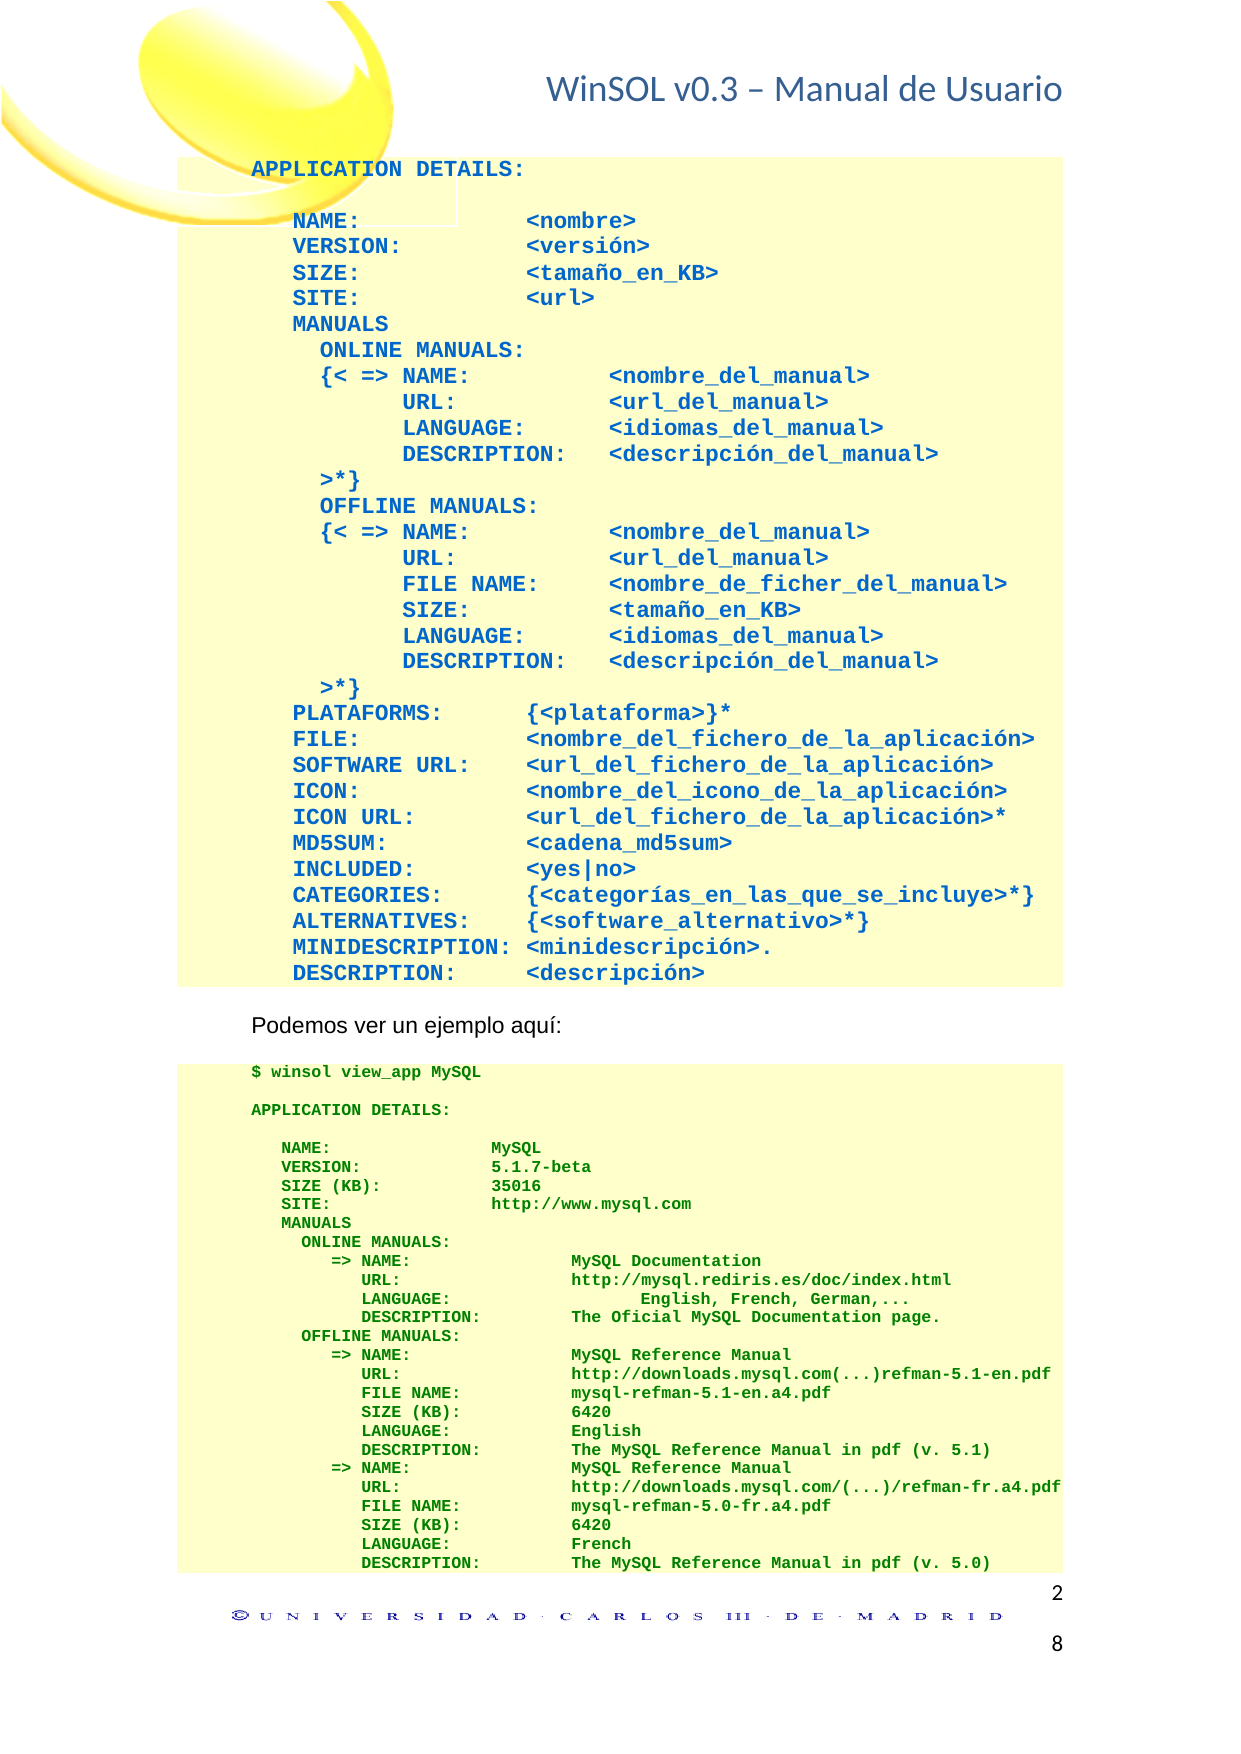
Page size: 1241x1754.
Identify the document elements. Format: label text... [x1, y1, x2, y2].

text {< => NAME: <nombre_del_manual> [177, 364, 1063, 391]
text APPLICATION DETAILS: [458, 157, 1063, 183]
text URL: http://downloads.mysql.com(...)refman-5.1-en.pdf [177, 1366, 1063, 1384]
text {< => NAME: <nombre_del_manual> [177, 520, 1063, 546]
text APPLICATION DETAILS: [177, 1102, 1063, 1121]
text DESCRIPTION: The Oficial MySQL Documentation page. [177, 1309, 1063, 1328]
text >*} [177, 676, 1063, 702]
text LANGUAGE: English, French, German,... [177, 1290, 1063, 1309]
text URL: <url_del_manual> [177, 391, 1063, 416]
text DESCRIPTION: The MySQL Reference Manual in pdf (v. 5.0) [177, 1554, 1063, 1573]
text >*} [177, 468, 1063, 494]
text ICON: <nombre_del_icono_de_la_aplicación> [177, 779, 1063, 806]
text ONLINE MANUALS: [177, 1234, 1063, 1252]
text VERSION: 5.1.7-beta [177, 1158, 1063, 1177]
text SIZE (KB): 6420 [177, 1516, 1063, 1535]
text => NAME: MySQL Reference Manual [177, 1347, 1063, 1366]
picture [232, 1608, 1035, 1626]
text SIZE (KB): 35016 [177, 1177, 1063, 1196]
text SITE: <url> [177, 287, 1063, 313]
text DESCRIPTION: <descripción_del_manual> [177, 650, 1063, 676]
text => NAME: MySQL Reference Manual [177, 1460, 1063, 1479]
text SIZE: <tamaño_en_KB> [177, 261, 1063, 287]
text MINIDESCRIPTION: <minidescripción>. [177, 935, 1063, 961]
text ALTERNATIVES: {<software_alternativo>*} [177, 909, 1063, 935]
text ICON URL: <url_del_fichero_de_la_aplicación>* [177, 806, 1063, 831]
list Lista Completa Detallada: Este es el listado que aparecerá por defecto, es la mejor forma pare seleccionar/deseleccionar las aplicaciones y las categorías ya que proporciona una visión completa de todo el contenido. [1, 1, 457, 225]
text => NAME: MySQL Documentation [177, 1252, 1063, 1271]
text MANUALS [177, 1215, 1063, 1234]
text URL: http://mysql.rediris.es/doc/index.html [177, 1271, 1063, 1290]
text URL: <url_del_manual> [177, 546, 1063, 572]
text NAME: MySQL [177, 1139, 1063, 1158]
text DESCRIPTION: The MySQL Reference Manual in pdf (v. 5.1) [177, 1441, 1063, 1460]
text LANGUAGE: English [177, 1422, 1063, 1441]
text INCLUDED: <yes|no> [177, 857, 1063, 883]
text ONLINE MANUALS: [177, 339, 1063, 364]
text FILE NAME: <nombre_de_ficher_del_manual> [177, 572, 1063, 598]
text $ winsol view_app MySQL [177, 1064, 1063, 1083]
text LANGUAGE: <idiomas_del_manual> [177, 624, 1063, 650]
text SIZE: <tamaño_en_KB> [177, 598, 1063, 624]
text FILE NAME: mysql-refman-5.1-en.a4.pdf [177, 1384, 1063, 1403]
text SITE: http://www.mysql.com [177, 1196, 1063, 1215]
text PLATAFORMS: {<plataforma>}* [177, 702, 1063, 728]
text Podemos ver un ejemplo aquí: [177, 1013, 1063, 1038]
text SOFTWARE URL: <url_del_fichero_de_la_aplicación> [177, 754, 1063, 779]
text VERSION: <versión> [177, 235, 1063, 261]
text MD5SUM: <cadena_md5sum> [177, 831, 1063, 857]
text URL: http://downloads.mysql.com/(...)/refman-fr.a4.pdf [177, 1479, 1063, 1498]
text OFFLINE MANUALS: [177, 1328, 1063, 1347]
text MANUALS [177, 313, 1063, 339]
text DESCRIPTION: <descripción_del_manual> [177, 442, 1063, 468]
text LANGUAGE: <idiomas_del_manual> [177, 416, 1063, 442]
text DESCRIPTION: <descripción> [177, 961, 1063, 987]
text NAME: <nombre> [177, 209, 1063, 235]
text SIZE (KB): 6420 [177, 1403, 1063, 1422]
text CATEGORIES: {<categorías_en_las_que_se_incluye>*} [177, 883, 1063, 909]
text OFFLINE MANUALS: [177, 494, 1063, 520]
text FILE NAME: mysql-refman-5.0-fr.a4.pdf [177, 1498, 1063, 1516]
text FILE: <nombre_del_fichero_de_la_aplicación> [177, 728, 1063, 754]
text LANGUAGE: French [177, 1535, 1063, 1554]
